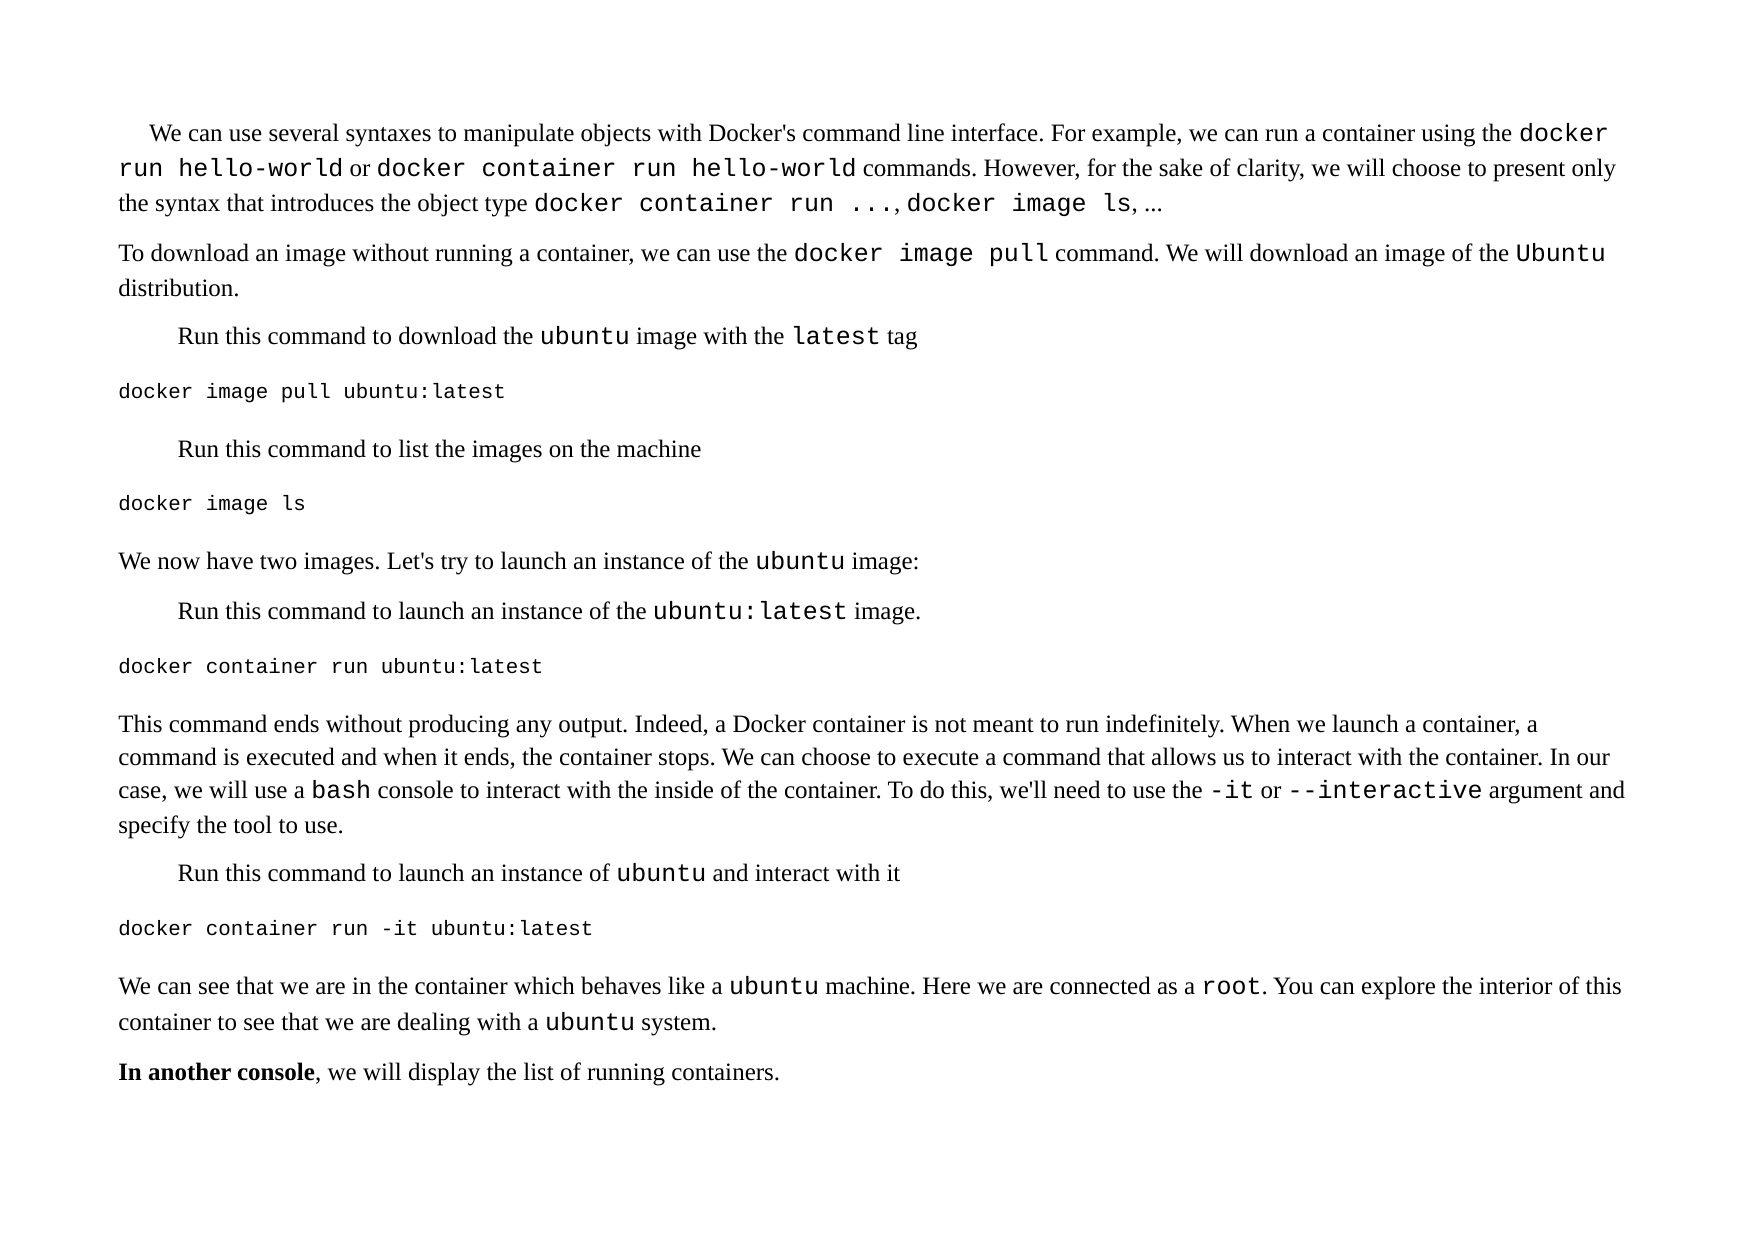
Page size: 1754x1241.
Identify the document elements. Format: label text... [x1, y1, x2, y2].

text We now have two images. Let's try to launch an instance of the ubuntu image: [118, 546, 1636, 577]
text We can use several syntaxes to manipulate objects with Docker's command line interface. For example, we can run a container using the docker run hello-world or docker container run hello-world commands. However, for the sake of clarity, we will choose to present only the syntax that introduces the object type docker container run ..., docker image ls, ... [118, 118, 1636, 219]
text Run this command to download the ubuntu image with the latest tag [177, 321, 1577, 352]
text Run this command to launch an instance of ubuntu and interact with it [177, 858, 1577, 889]
text Run this command to list the images on the machine [177, 434, 1577, 463]
text docker image ls [118, 493, 1636, 516]
text docker container run -it ubuntu:latest [118, 918, 1636, 942]
text To download an image without running a container, we can use the docker image pull command. We will download an image of the Ubuntu distribution. [118, 238, 1636, 302]
text docker container run ubuntu:latest [118, 656, 1636, 680]
text We can see that we are in the container which behaves like a ubuntu machine. Here we are connected as a root. You can explore the interior of this container to see that we are dealing with a ubuntu system. [118, 971, 1636, 1037]
text This command ends without producing any output. Indeed, a Docker container is not meant to run indefinitely. When we launch a container, a command is executed and when it ends, the container stops. We can choose to execute a command that allows us to interact with the container. In our case, we will use a bash console to interact with the inside of the container. To do this, we'll need to use the -it or --interactive argument and specify the tool to use. [118, 709, 1636, 839]
text In another console, we will display the list of running containers. [118, 1057, 1636, 1085]
text Run this command to launch an instance of the ubuntu:latest image. [177, 596, 1577, 627]
text docker image pull ubuntu:latest [118, 381, 1636, 405]
